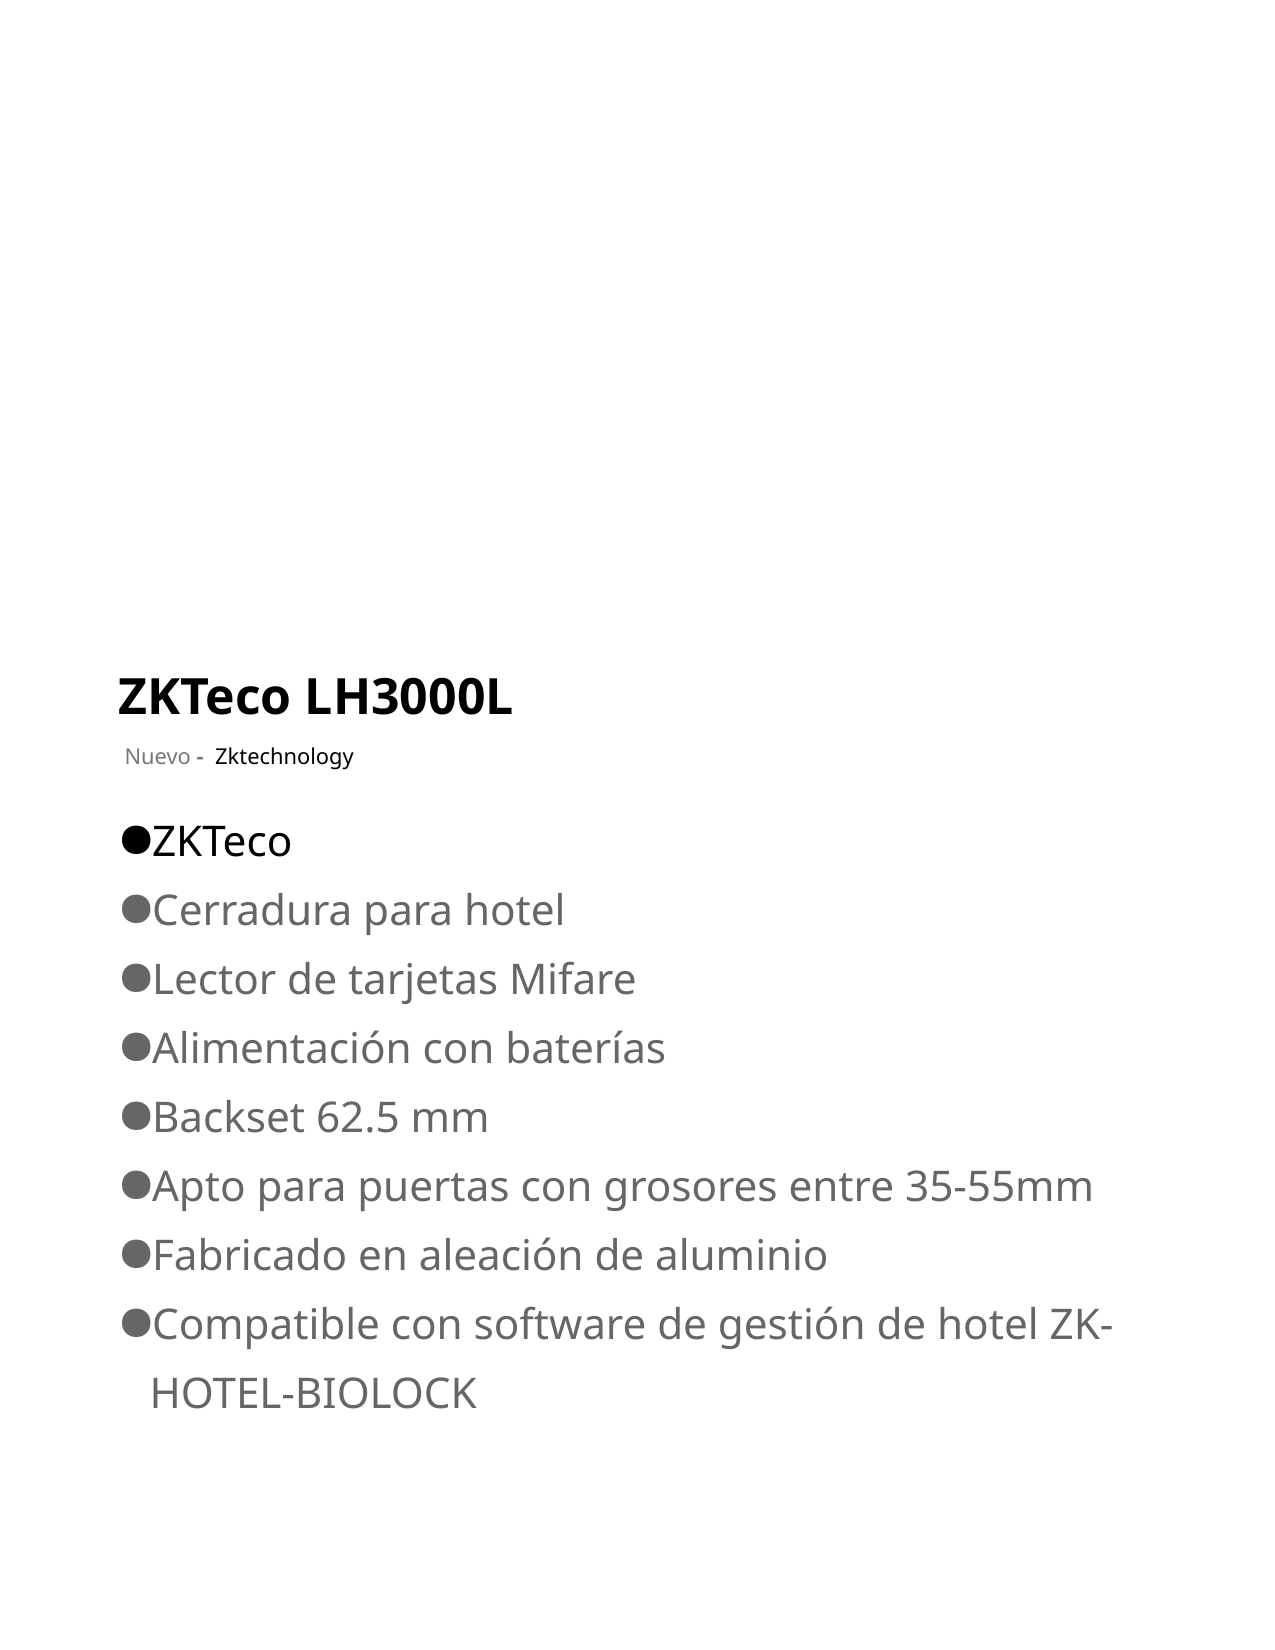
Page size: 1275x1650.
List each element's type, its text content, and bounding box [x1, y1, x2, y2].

list ZKTeco [120, 811, 1157, 869]
list Fabricado en aleación de aluminio [120, 1225, 1157, 1283]
list Cerradura para hotel [120, 880, 1157, 938]
text Nuevo - Zktechnology [118, 741, 1157, 771]
list Lector de tarjetas Mifare [120, 949, 1157, 1007]
subtitle ZKTeco LH3000L [118, 661, 1157, 729]
list Alimentación con baterías [120, 1018, 1157, 1076]
list Backset 62.5 mm [120, 1087, 1157, 1145]
list Apto para puertas con grosores entre 35-55mm [120, 1156, 1157, 1214]
list Compatible con software de gestión de hotel ZK-HOTEL-BIOLOCK [120, 1294, 1157, 1421]
